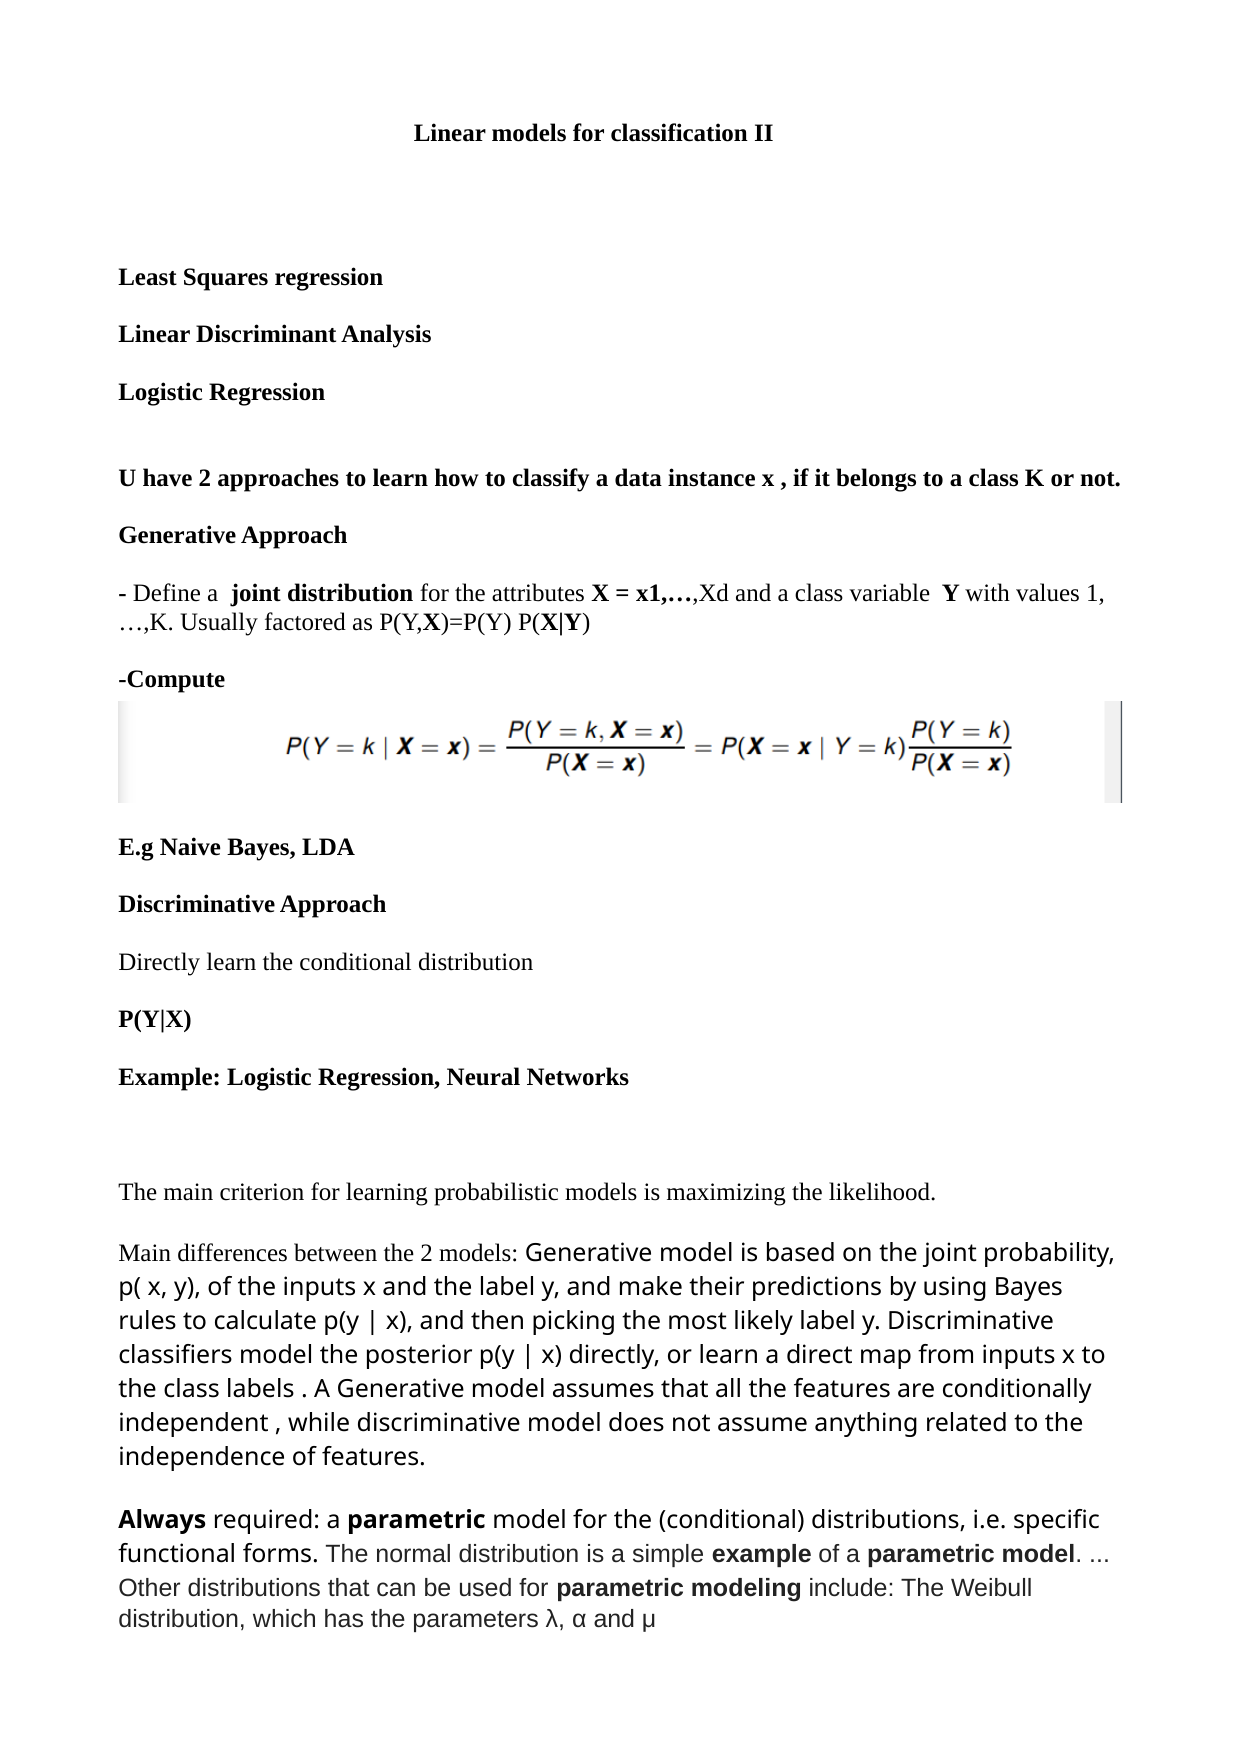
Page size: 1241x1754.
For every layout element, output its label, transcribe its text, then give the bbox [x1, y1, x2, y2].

text Generative Approach [118, 521, 1122, 549]
text -Compute [118, 664, 1122, 693]
text Linear Discriminant Analysis [118, 319, 1122, 348]
text Main differences between the 2 models: Generative model is based on the joint probability, p( x, y), of the inputs x and the label y, and make their predictions by using Bayes rules to calculate p(y | x), and then picking the most likely label y. Discriminative classifiers model the posterior p(y | x) directly, or learn a direct map from inputs x to the class labels . A Generative model assumes that all the features are conditionally independent , while discriminative model does not assume anything related to the independence of features. [118, 1234, 1122, 1473]
picture [118, 701, 1123, 803]
text Directly learn the conditional distribution [118, 947, 1122, 975]
text - Define a joint distribution for the attributes X = x1,…,Xd and a class variable Y with values 1,…,K. Usually factored as P(Y,X)=P(Y) P(X|Y) [118, 578, 1122, 636]
text Linear models for classification II [118, 118, 1122, 147]
text P(Y|X) [118, 1004, 1122, 1033]
text Always required: a parametric model for the (conditional) distributions, i.e. specific functional forms. The normal distribution is a simple example of a parametric model. ... Other distributions that can be used for parametric modeling include: The Weibull distribution, which has the parameters λ, α and μ [118, 1501, 1122, 1632]
text Least Squares regression [118, 262, 1122, 291]
text Discriminative Approach [118, 889, 1122, 918]
text E.g Naive Bayes, LDA [118, 832, 1122, 860]
text Logistic Regression [118, 377, 1122, 406]
text The main criterion for learning probabilistic models is maximizing the likelihood. [118, 1177, 1122, 1205]
text U have 2 approaches to learn how to classify a data instance x , if it belongs to a class K or not. [118, 463, 1122, 492]
text Example: Logistic Regression, Neural Networks [118, 1062, 1122, 1090]
